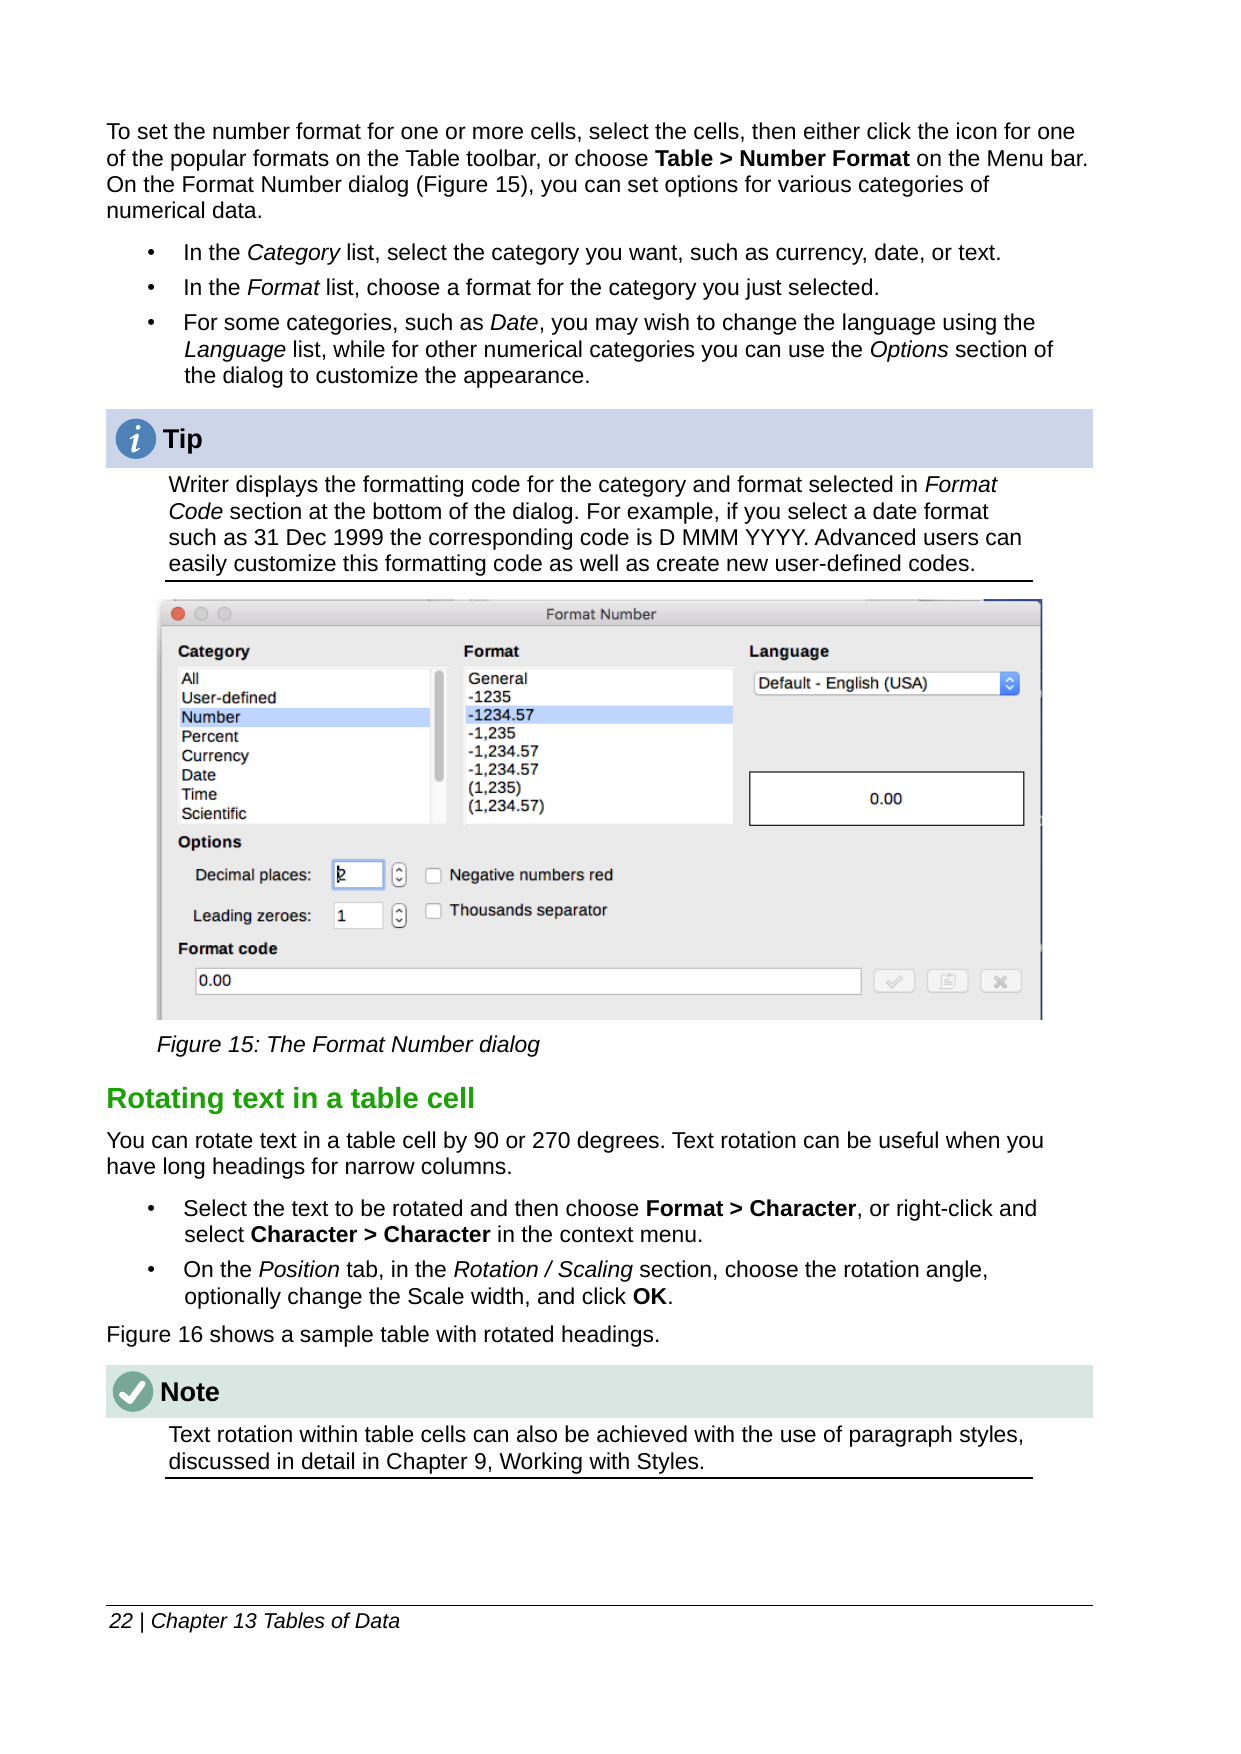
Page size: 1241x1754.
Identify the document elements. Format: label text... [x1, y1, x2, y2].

text Figure 15: The Format Number dialog [157, 1031, 1042, 1058]
text Text rotation within table cells can also be achieved with the use of paragraph styles, discussed in detail in Chapter 9, Working with Styles. [165, 1418, 1033, 1477]
text You can rotate text in a table cell by 90 or 270 degrees. Text rotation can be useful when you have long headings for narrow columns. [106, 1127, 1093, 1179]
text Writer displays the formatting code for the category and format selected in Format Code section at the bottom of the dialog. For example, if you select a date format such as 31 Dec 1999 the corresponding code is D MMM YYYY. Advanced users can easily customize this formatting code as well as create new user-defined codes. [165, 468, 1033, 580]
subtitle Rotating text in a table cell [106, 1081, 1093, 1115]
text Figure 16 shows a sample table with rotated headings. [106, 1321, 1093, 1347]
list In the Category list, select the category you want, such as currency, date, or text. [144, 236, 1093, 265]
subtitle Tip [106, 409, 1093, 468]
subtitle Note [106, 1365, 1093, 1418]
list Select the text to be rotated and then choose Format > Character, or right-click and select Character > Character in the context menu. [144, 1192, 1093, 1247]
picture [156, 599, 1043, 1020]
list In the Format list, choose a format for the category you just selected. [144, 271, 1093, 301]
list To set the number format for one or more cells, select the cells, then either click the icon for one of the popular formats on the Table toolbar, or choose Table > Number Format on the Menu bar. On the Format Number dialog (Figure 15), you can set options for various categories of numerical data. [106, 118, 1093, 223]
list On the Position tab, in the Rotation / Scaling section, choose the rotation angle, optionally change the Scale width, and click OK. [144, 1253, 1093, 1312]
list For some categories, such as Date, you may wish to change the language using the Language list, while for other numerical categories you can use the Options section of the dialog to customize the appearance. [144, 306, 1093, 391]
